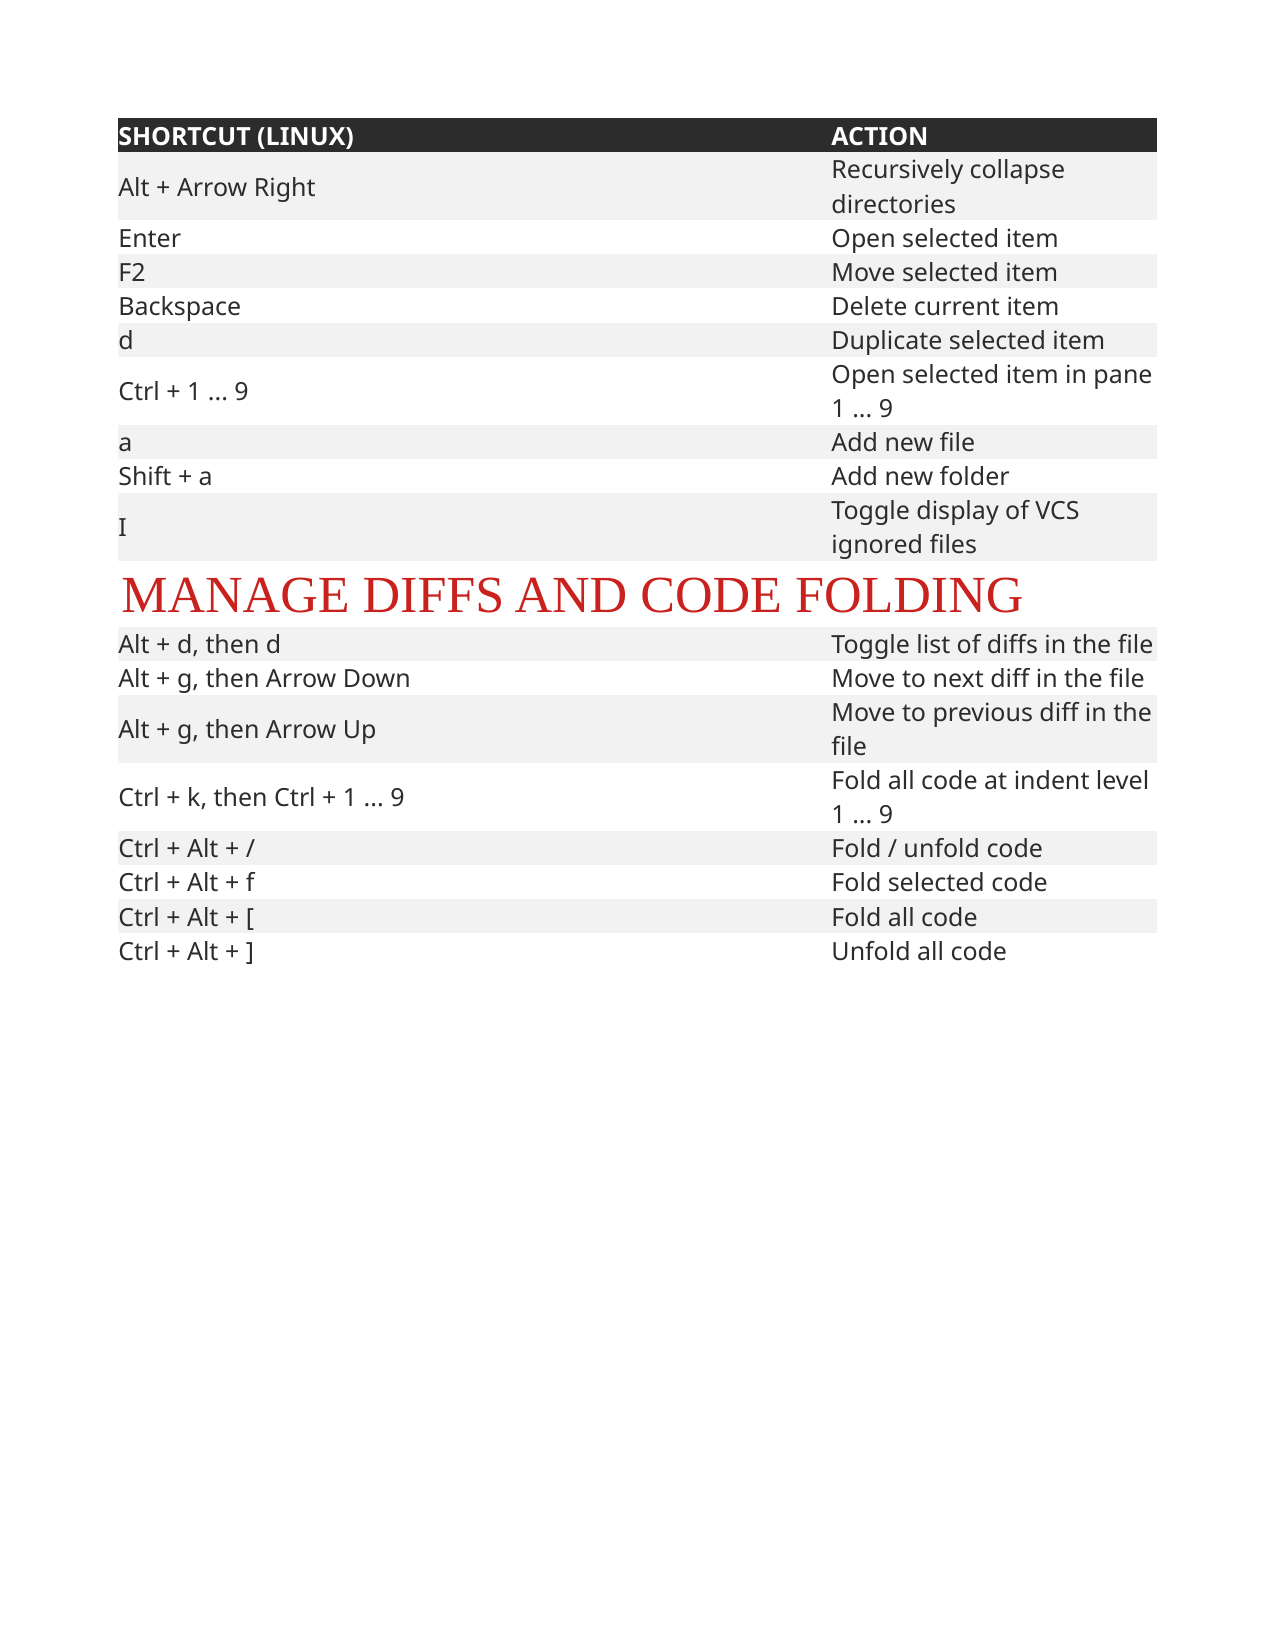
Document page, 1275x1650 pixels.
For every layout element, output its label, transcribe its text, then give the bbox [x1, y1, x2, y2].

table_cell Duplicate selected item [831, 323, 1157, 357]
table_cell Ctrl + 1 ... 9 [118, 357, 831, 425]
table_cell a [118, 425, 831, 459]
table_header SHORTCUT (LINUX) [118, 118, 831, 152]
table_cell Ctrl + Alt + f [118, 865, 831, 899]
table_cell Move to previous diff in the file [831, 695, 1157, 763]
table_cell Move selected item [831, 254, 1157, 288]
table_cell Backspace [118, 289, 831, 322]
table_cell Alt + d, then d [118, 627, 831, 661]
table_cell Move to next diff in the file [831, 661, 1157, 695]
table_cell Alt + g, then Arrow Up [118, 695, 831, 763]
table_cell F2 [118, 254, 831, 288]
table_cell Open selected item [831, 220, 1157, 254]
table_cell Alt + g, then Arrow Down [118, 661, 831, 695]
table_cell Add new file [831, 425, 1157, 459]
table_cell Ctrl + Alt + [ [118, 899, 831, 933]
table_cell Fold selected code [831, 865, 1157, 899]
table_cell Ctrl + Alt + ] [118, 933, 831, 967]
table_cell Enter [118, 220, 831, 254]
table_cell Fold all code at indent level 1 ... 9 [831, 763, 1157, 831]
table_cell Ctrl + Alt + / [118, 831, 831, 865]
table_cell Ctrl + k, then Ctrl + 1 ... 9 [118, 763, 831, 831]
table_cell Toggle display of VCS ignored files [831, 493, 1157, 561]
table_cell Delete current item [831, 289, 1157, 322]
table_cell Shift + a [118, 459, 831, 493]
table_cell Fold / unfold code [831, 831, 1157, 865]
table_cell Add new folder [831, 459, 1157, 493]
table_cell Recursively collapse directories [831, 152, 1157, 220]
table_cell Alt + Arrow Right [118, 152, 831, 220]
table_cell Unfold all code [831, 933, 1157, 967]
table_cell Open selected item in pane 1 ... 9 [831, 357, 1157, 425]
table_cell d [118, 323, 831, 357]
table_cell I [118, 493, 831, 561]
table_cell Toggle list of diffs in the file [831, 627, 1157, 661]
table_cell Fold all code [831, 899, 1157, 933]
table_cell MANAGE DIFFS AND CODE FOLDING [118, 561, 1157, 627]
table_header ACTION [831, 118, 1157, 152]
